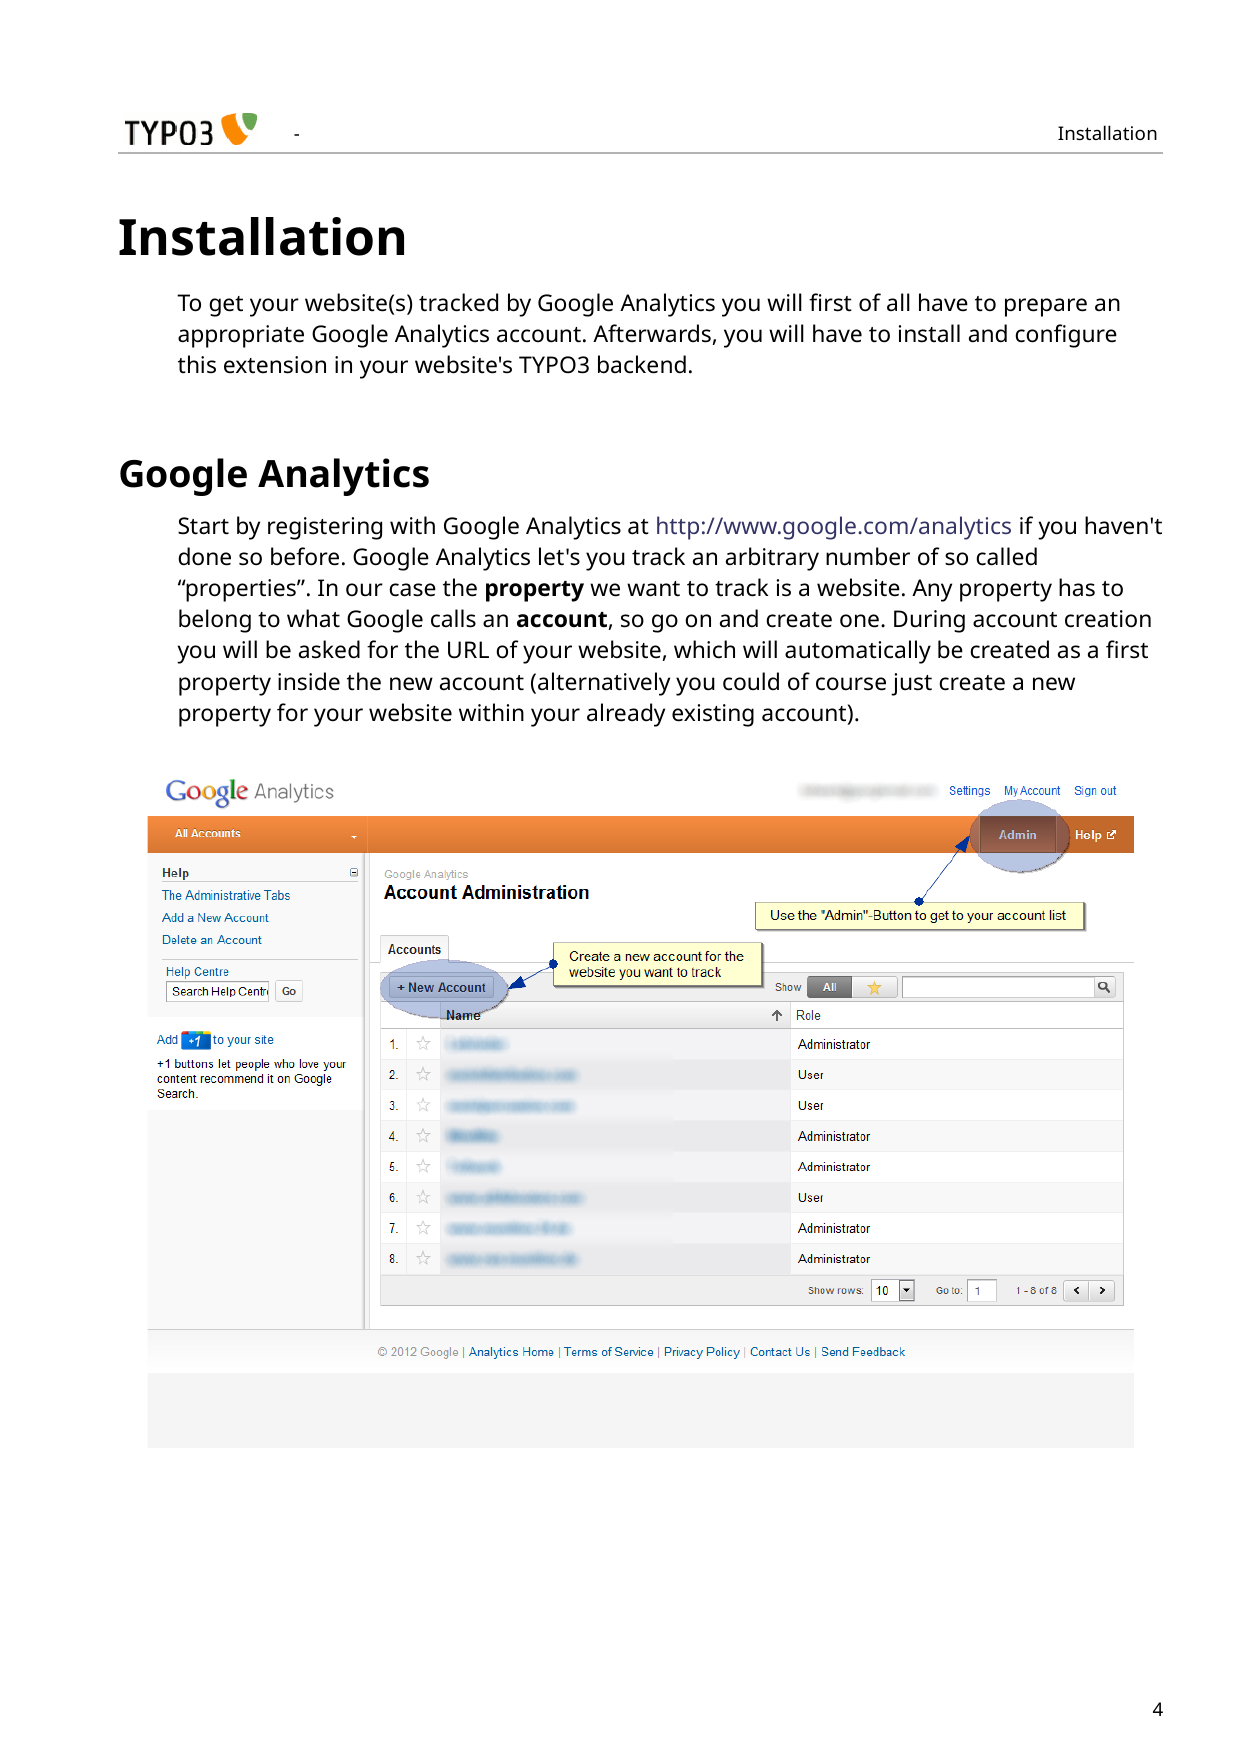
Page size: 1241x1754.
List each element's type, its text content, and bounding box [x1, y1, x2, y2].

subtitle Installation [118, 202, 1163, 269]
picture [124, 112, 260, 145]
subtitle Google Analytics [118, 447, 1163, 498]
text To get your website(s) tracked by Google Analytics you will first of all have to prepare an appropriate Google Analytics account. Afterwards, you will have to install and configure this extension in your website's TYPO3 backend. [177, 287, 1163, 380]
picture [147, 771, 1134, 1448]
text Start by registering with Google Analytics at http://www.google.com/analytics if you haven't done so before. Google Analytics let's you track an arbitrary number of so called “properties”. In our case the property we want to track is a website. Any property has to belong to what Google calls an account, so go on and create one. During account creation you will be asked for the URL of your website, which will automatically be created as a first property inside the new account (alternatively you could of course just create a new property for your website within your already existing account). [177, 510, 1163, 728]
